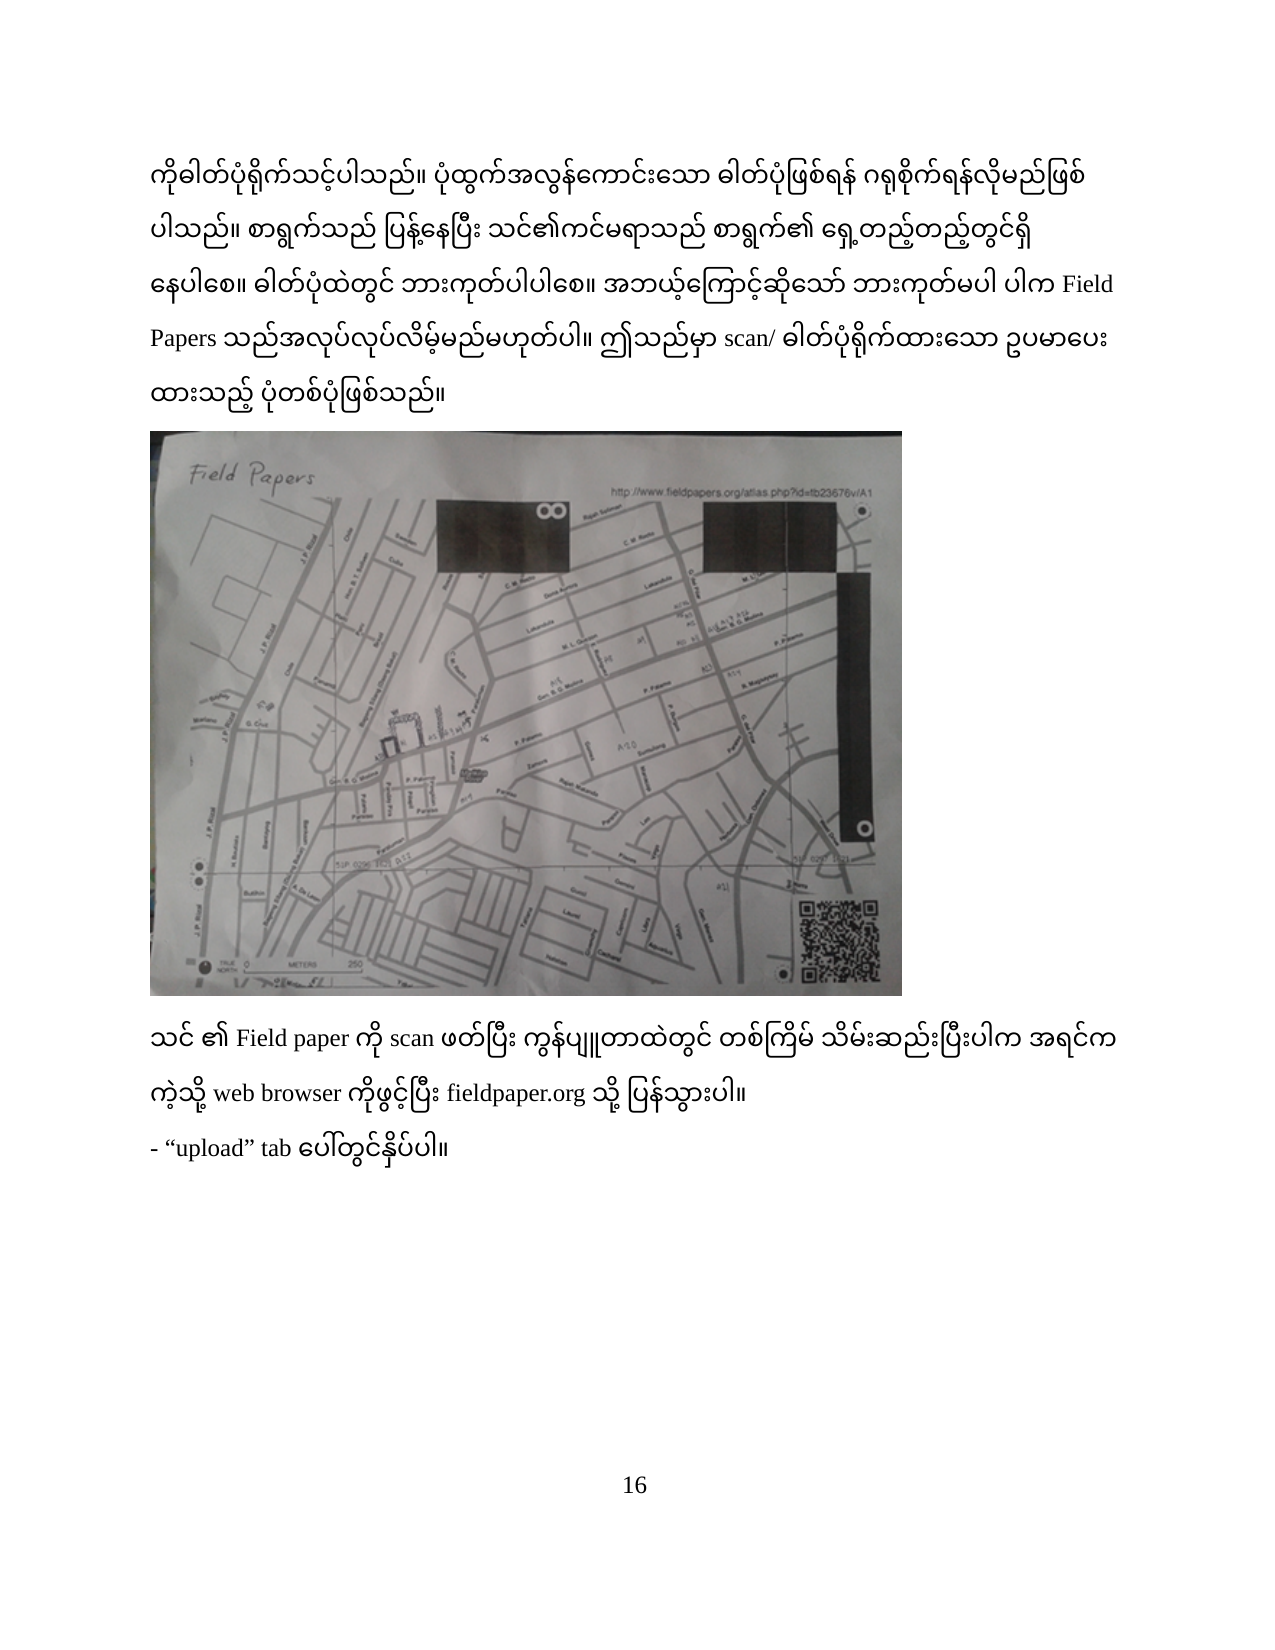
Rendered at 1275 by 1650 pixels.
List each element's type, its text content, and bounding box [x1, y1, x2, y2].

text ကိုဓါတ်ပုံရိုက်သင့်ပါသည်။ ပုံထွက်အလွန်ကောင်းသော ဓါတ်ပုံဖြစ်ရန် ဂရုစိုက်ရန်လိုမည်ဖြစ်ပါသည်။ စာရွက်သည် ပြန့်နေပြီး သင်၏ကင်မရာသည် စာရွက်၏ ရှေ့တည့်တည့်တွင်ရှိနေပါစေ။ ဓါတ်ပုံထဲတွင် ဘားကုတ်ပါပါစေ။ အဘယ့်ကြောင့်ဆိုသော် ဘားကုတ်မပါ ပါက Field Papers သည်အလုပ်လုပ်လိမ့်မည်မဟုတ်ပါ။ ဤသည်မှာ scan/ ဓါတ်ပုံရိုက်ထားသော ဥပမာပေးထားသည့် ပုံတစ်ပုံဖြစ်သည်။ [150, 150, 1125, 423]
text သင် ၏ Field paper ကို scan ဖတ်ပြီး ကွန်ပျူတာထဲတွင် တစ်ကြိမ် သိမ်းဆည်းပြီးပါက အရင်ကကဲ့သို့ web browser ကိုဖွင့်ပြီး fieldpaper.org သို့ ပြန်သွားပါ။ - “upload” tab ပေါ်တွင်နှိပ်ပါ။ [150, 1014, 1125, 1177]
picture [150, 431, 902, 996]
